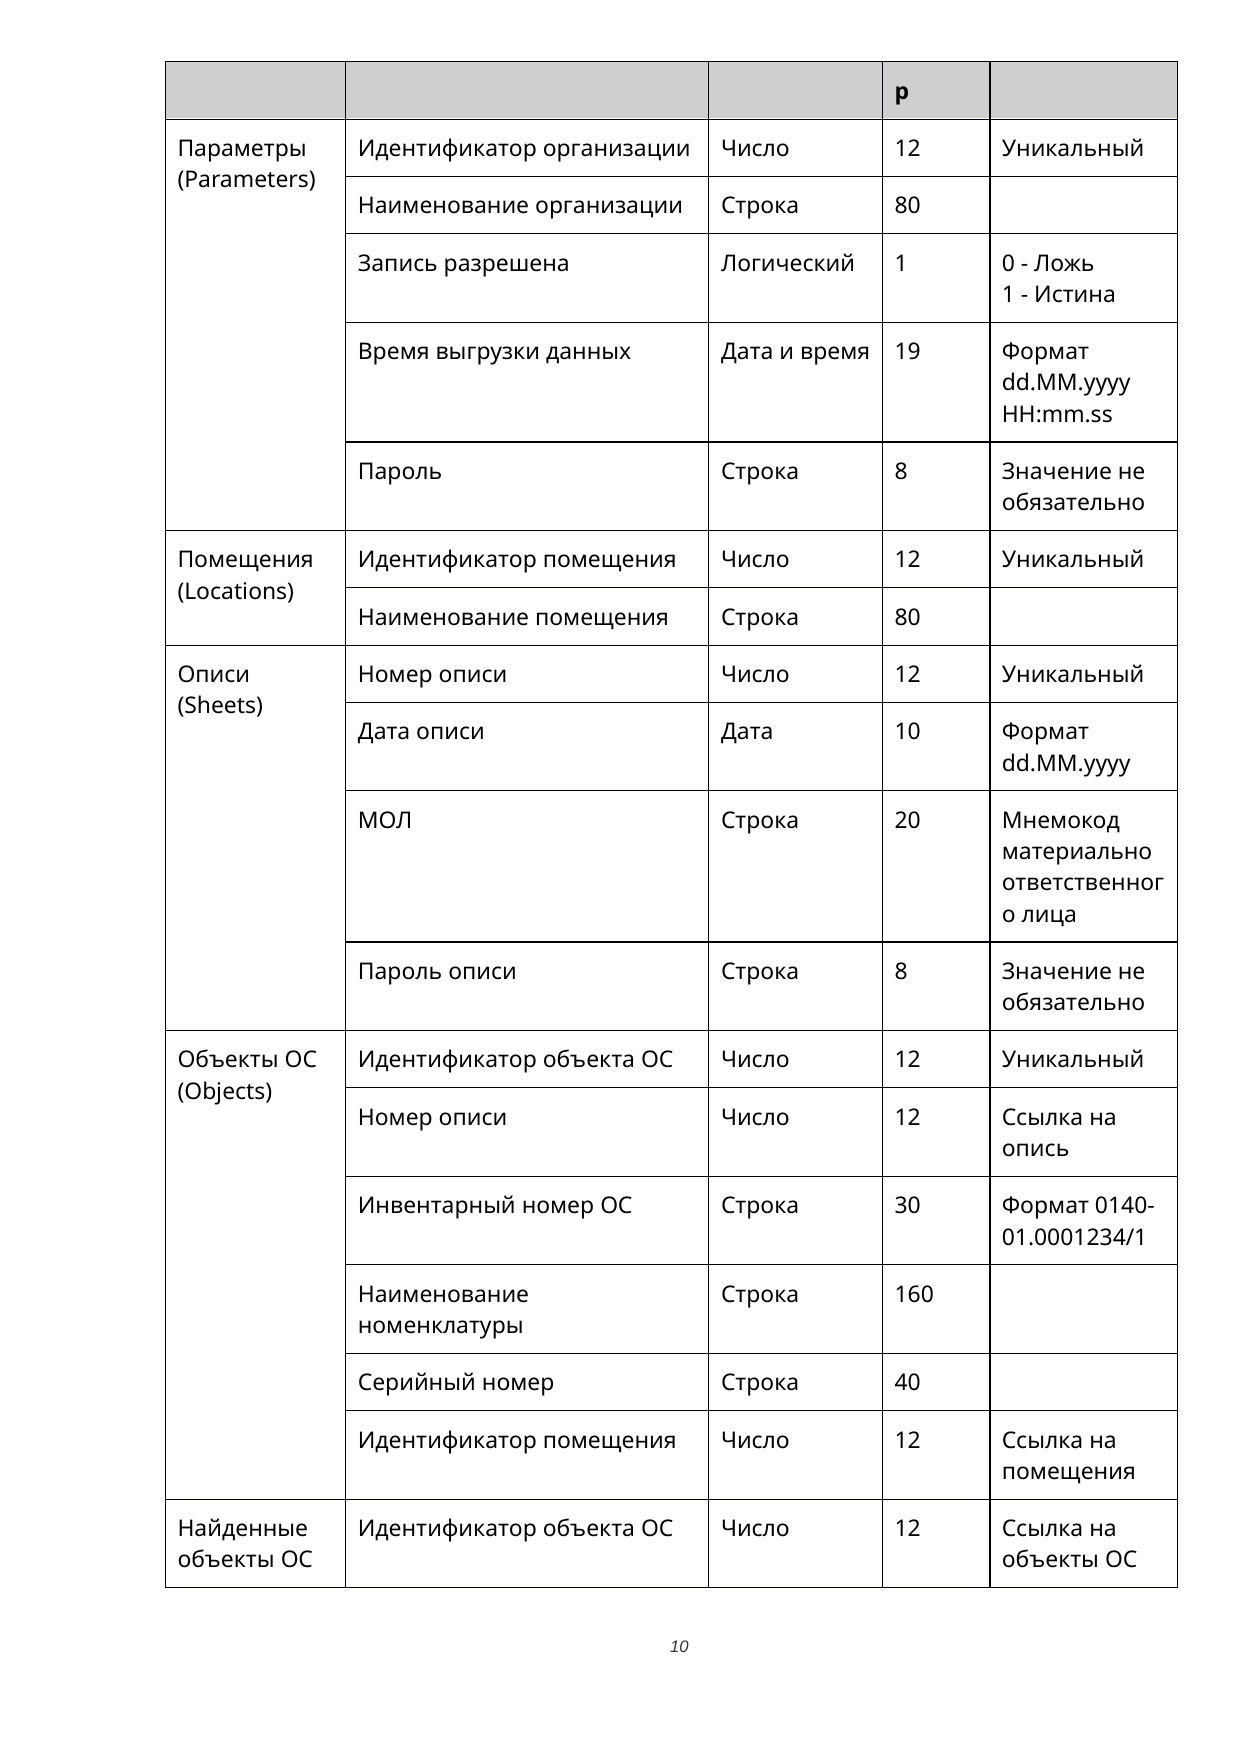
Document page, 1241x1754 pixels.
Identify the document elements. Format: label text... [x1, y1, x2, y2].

table_cell Описи (Sheets) [166, 646, 345, 1030]
table_cell Число [709, 120, 882, 176]
table_cell Значение не обязательно [991, 443, 1177, 530]
table_cell 19 [883, 323, 989, 441]
table_cell 40 [883, 1354, 989, 1410]
table_cell Мнемокод материально ответственного лица [991, 791, 1177, 941]
table_cell Строка [709, 588, 882, 644]
table_header [991, 62, 1177, 118]
table_cell 0 - Ложь 1 - Истина [991, 234, 1177, 322]
table_cell Значение не обязательно [991, 943, 1177, 1030]
table_header р [883, 62, 989, 118]
table_cell Идентификатор объекта ОС [346, 1500, 708, 1587]
table_cell Число [709, 1411, 882, 1499]
table_cell 30 [883, 1177, 989, 1264]
table_cell Инвентарный номер ОС [346, 1177, 708, 1264]
table_cell Запись разрешена [346, 234, 708, 322]
table_cell Число [709, 531, 882, 587]
table_cell Помещения (Locations) [166, 531, 345, 644]
table_cell 10 [883, 703, 989, 790]
table_cell Найденные объекты ОС [166, 1500, 345, 1587]
table_cell Номер описи [346, 1088, 708, 1176]
table_header [709, 62, 882, 118]
table_cell Объекты ОС (Objects) [166, 1031, 345, 1499]
table_cell [991, 177, 1177, 233]
table_cell Наименование помещения [346, 588, 708, 644]
table_cell Формат dd.MM.yyyy [991, 703, 1177, 790]
table_cell 12 [883, 531, 989, 587]
table_cell 160 [883, 1265, 989, 1353]
table_cell 8 [883, 443, 989, 530]
table_cell 20 [883, 791, 989, 941]
table_cell Строка [709, 177, 882, 233]
table_cell Идентификатор помещения [346, 1411, 708, 1499]
table_cell Число [709, 1088, 882, 1176]
table_cell Уникальный [991, 120, 1177, 176]
table_cell [991, 1265, 1177, 1353]
table_cell 12 [883, 1031, 989, 1087]
table_cell Номер описи [346, 646, 708, 702]
table_cell Логический [709, 234, 882, 322]
table_cell 12 [883, 120, 989, 176]
table_cell Формат dd.MM.yyyy HH:mm.ss [991, 323, 1177, 441]
table_cell МОЛ [346, 791, 708, 941]
table_cell 80 [883, 588, 989, 644]
table_cell Наименование организации [346, 177, 708, 233]
table_cell Строка [709, 943, 882, 1030]
table_cell [991, 588, 1177, 644]
table_header [166, 62, 345, 118]
table_cell Дата [709, 703, 882, 790]
table_cell 12 [883, 1411, 989, 1499]
table_cell Дата и время [709, 323, 882, 441]
table_cell Число [709, 1031, 882, 1087]
table_cell Наименование номенклатуры [346, 1265, 708, 1353]
table_cell [991, 1354, 1177, 1410]
table_cell Серийный номер [346, 1354, 708, 1410]
table_cell Ссылка на объекты ОС [991, 1500, 1177, 1587]
table_cell 1 [883, 234, 989, 322]
table_cell Пароль [346, 443, 708, 530]
table_cell Пароль описи [346, 943, 708, 1030]
table_cell Число [709, 646, 882, 702]
table_cell Дата описи [346, 703, 708, 790]
table_cell 12 [883, 1500, 989, 1587]
table_cell Строка [709, 791, 882, 941]
table_cell Уникальный [991, 1031, 1177, 1087]
table_cell 8 [883, 943, 989, 1030]
table_cell 12 [883, 1088, 989, 1176]
table_cell Уникальный [991, 646, 1177, 702]
table_cell Строка [709, 1265, 882, 1353]
table_cell Число [709, 1500, 882, 1587]
table_cell Строка [709, 443, 882, 530]
table_cell Ссылка на помещения [991, 1411, 1177, 1499]
table_cell Строка [709, 1177, 882, 1264]
table_cell Идентификатор помещения [346, 531, 708, 587]
table_cell Время выгрузки данных [346, 323, 708, 441]
table_cell Уникальный [991, 531, 1177, 587]
table_cell Параметры (Parameters) [166, 120, 345, 530]
table_cell Ссылка на опись [991, 1088, 1177, 1176]
table_cell 80 [883, 177, 989, 233]
table_cell Формат 0140-01.0001234/1 [991, 1177, 1177, 1264]
table_cell Строка [709, 1354, 882, 1410]
table_cell Идентификатор организации [346, 120, 708, 176]
table_cell Идентификатор объекта ОС [346, 1031, 708, 1087]
table_header [346, 62, 708, 118]
table_cell 12 [883, 646, 989, 702]
